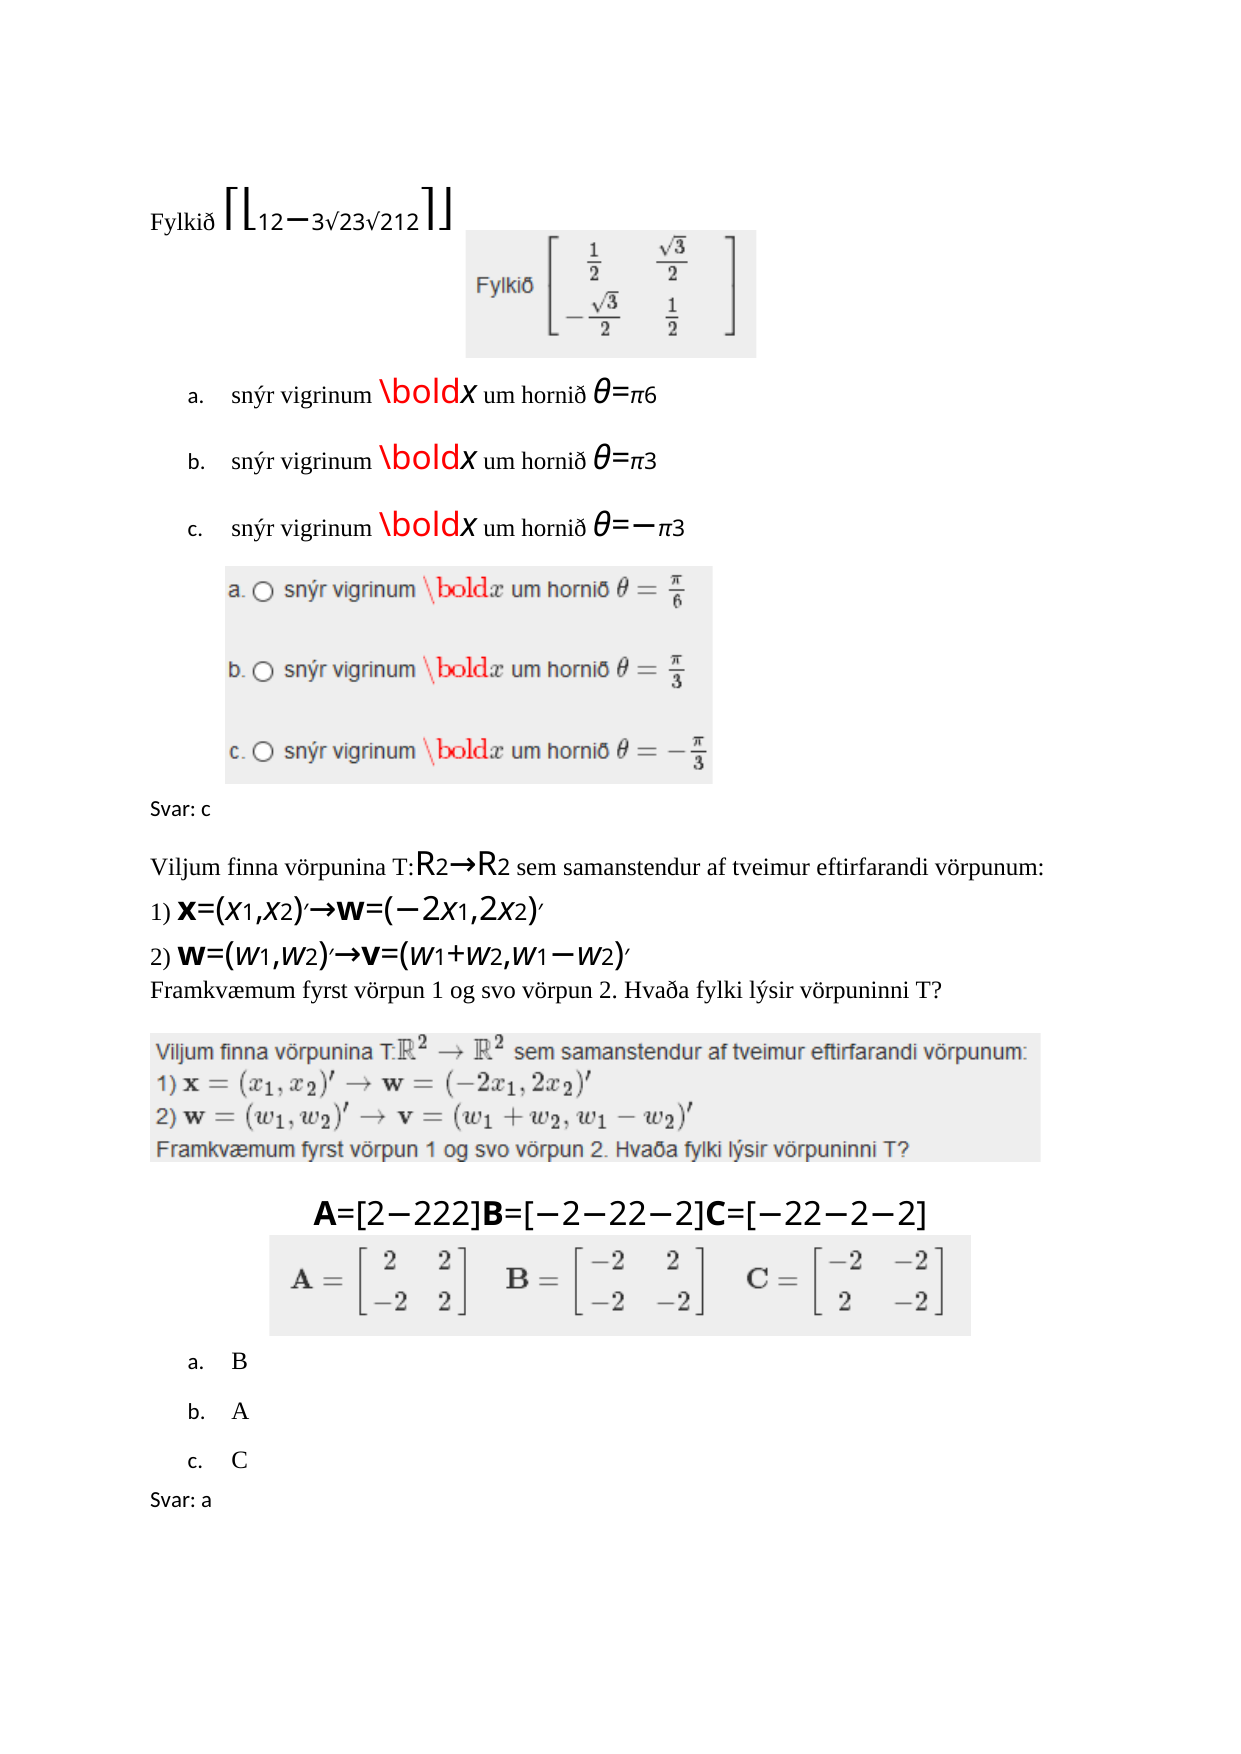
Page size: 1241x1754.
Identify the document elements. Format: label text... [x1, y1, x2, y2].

text A=[2−222]B=[−2−22−2]C=[−22−2−2] [150, 1190, 1090, 1235]
list snýr vigrinum \boldx um hornið θ=−π3 [187, 500, 1090, 546]
text Svar: c [150, 794, 1090, 822]
text Svar: a [150, 1485, 1090, 1513]
list snýr vigrinum \boldx um hornið θ=π6 [187, 368, 1090, 413]
list B [187, 1346, 1090, 1375]
list C [187, 1446, 1090, 1475]
text Viljum finna vörpunina T:R2→R2 sem samanstendur af tveimur eftirfarandi vörpunum: 1) x=(x1,x2)′→w=(−2x1,2x2)′ 2) w=(w1,w2)′→v=(w1+w2,w1−w2)′ Framkvæmum fyrst vörpun 1 og svo vörpun 2. Hvaða fylki lýsir vörpuninni T? [150, 839, 1090, 1004]
list A [187, 1396, 1090, 1425]
text Fylkið ⎡⎣12−3√23√212⎤⎦ [150, 195, 1090, 357]
list snýr vigrinum \boldx um hornið θ=π3 [187, 434, 1090, 479]
